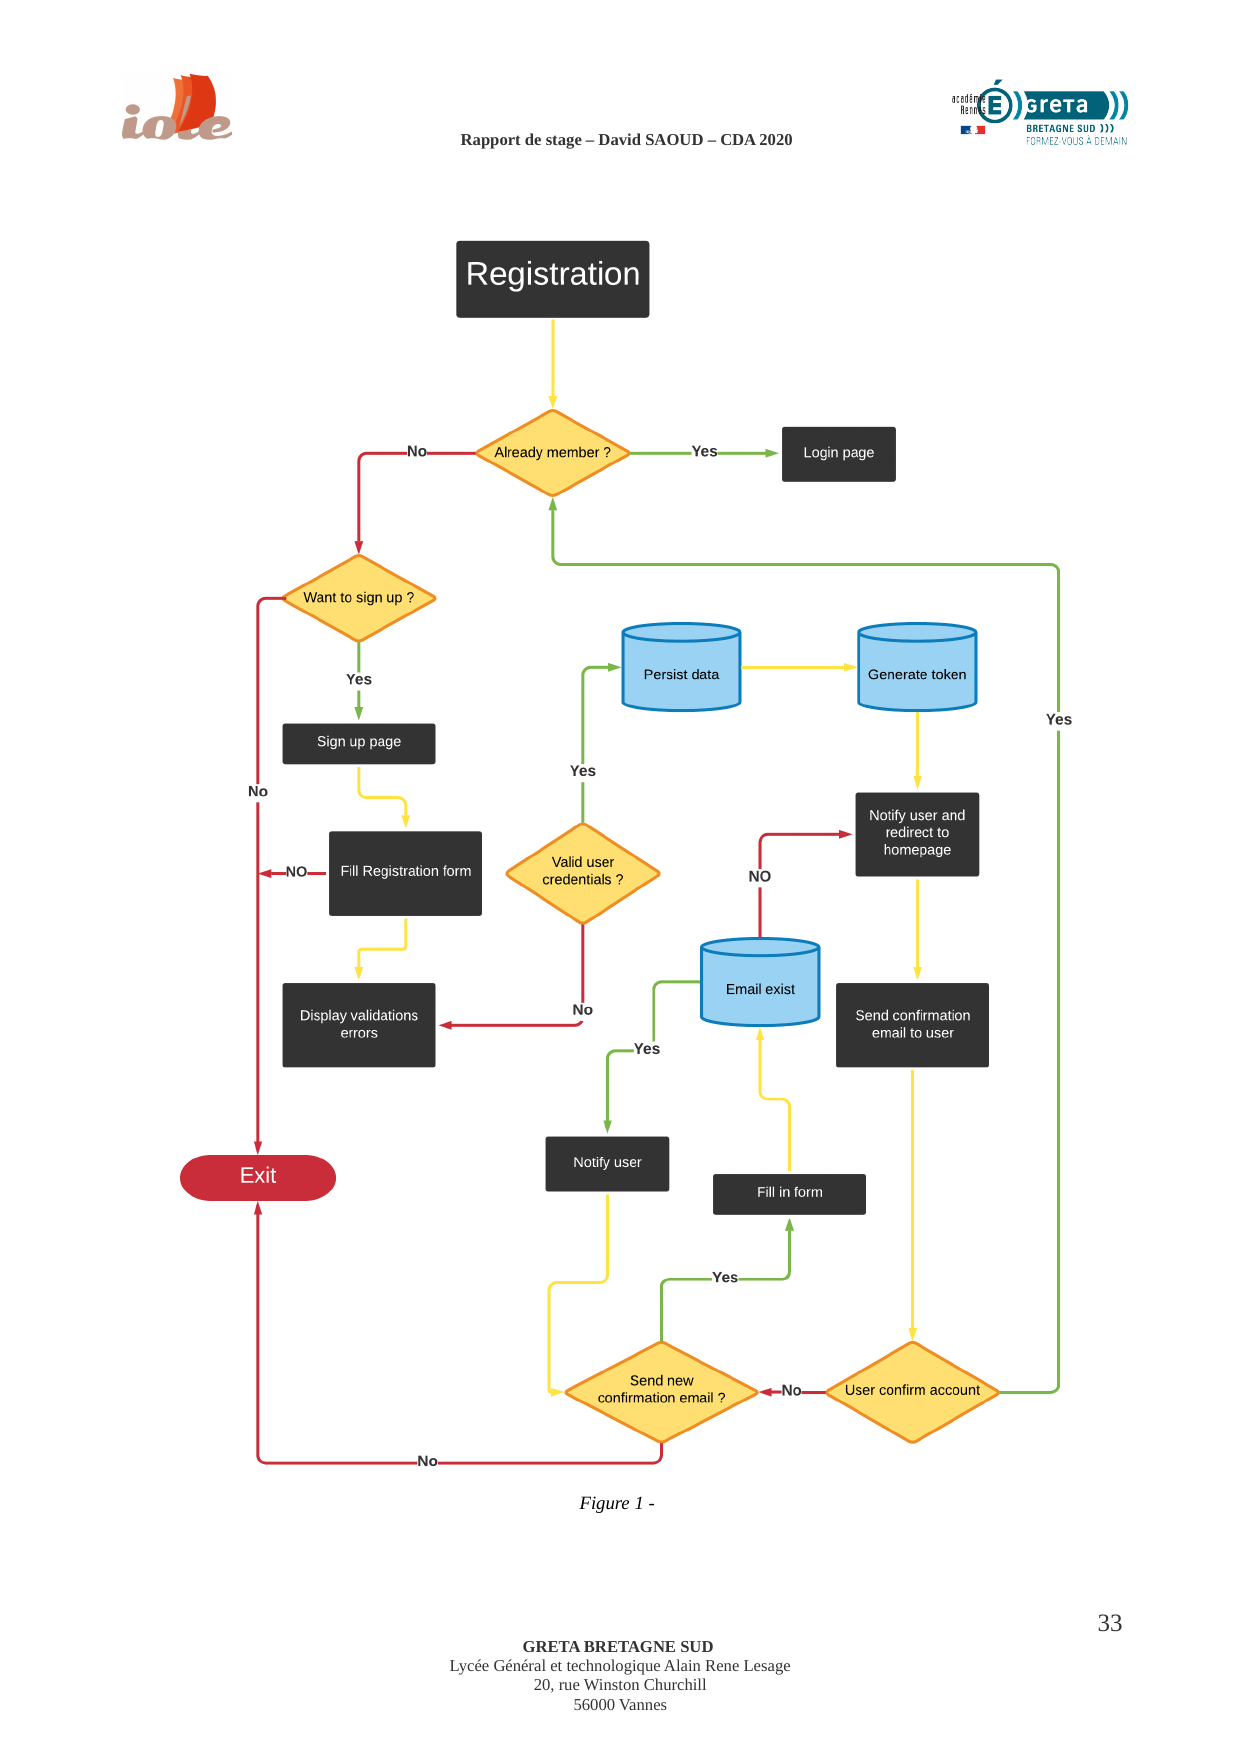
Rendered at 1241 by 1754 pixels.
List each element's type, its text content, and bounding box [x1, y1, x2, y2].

picture [121, 74, 233, 140]
text Figure 1 - [161, 1492, 1079, 1513]
picture [160, 220, 1080, 1492]
picture [950, 76, 1131, 147]
